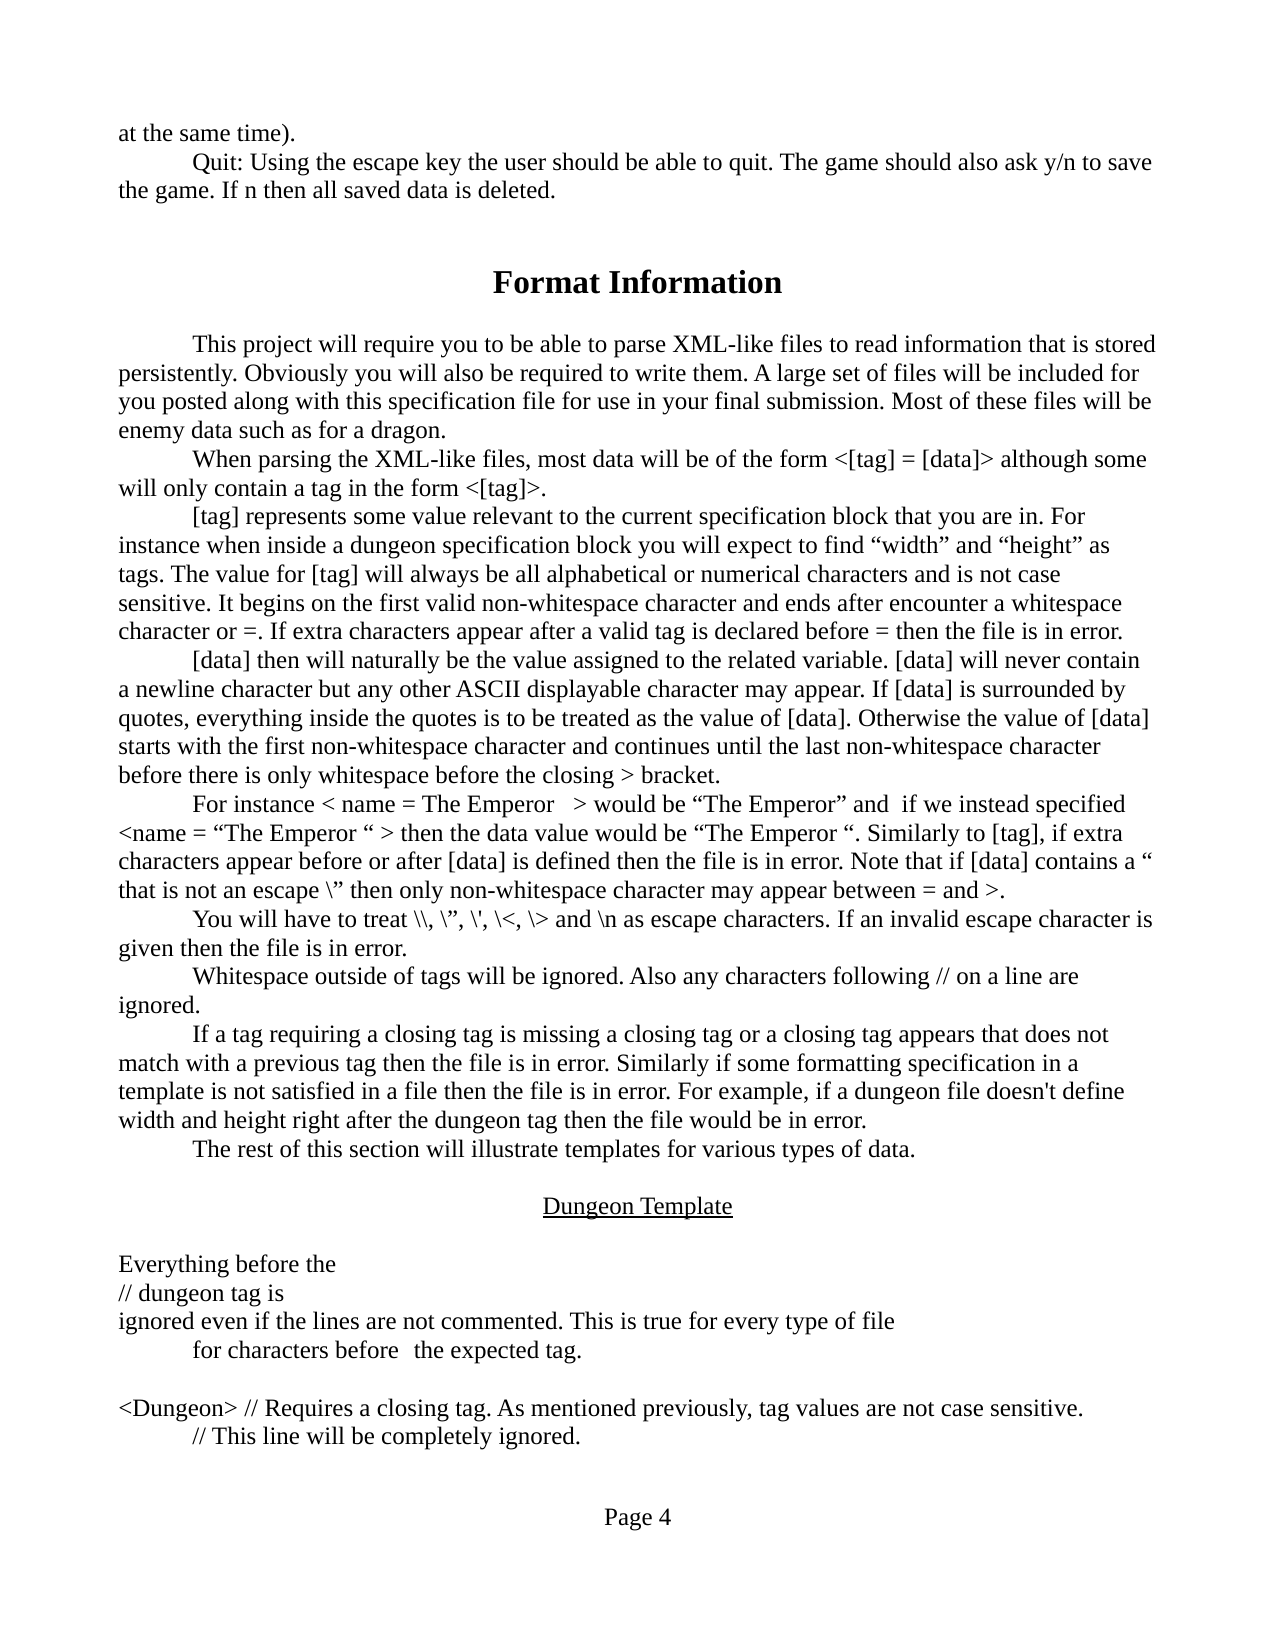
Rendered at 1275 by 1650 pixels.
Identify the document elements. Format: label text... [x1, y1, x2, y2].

text // This line will be completely ignored. [118, 1421, 1157, 1450]
text [tag] represents some value relevant to the current specification block that you are in. For instance when inside a dungeon specification block you will expect to find “width” and “height” as tags. The value for [tag] will always be all alphabetical or numerical characters and is not case sensitive. It begins on the first valid non-whitespace character and ends after encounter a whitespace character or =. If extra characters appear after a valid tag is declared before = then the file is in error. [118, 501, 1157, 645]
text <Dungeon> // Requires a closing tag. As mentioned previously, tag values are not case sensitive. [118, 1393, 1157, 1421]
text for characters before the expected tag. [118, 1335, 1157, 1364]
text This project will require you to be able to parse XML-like files to read information that is stored persistently. Obviously you will also be required to write them. A large set of files will be included for you posted along with this specification file for use in your final submission. Most of these files will be enemy data such as for a dragon. [118, 329, 1157, 444]
text at the same time). [118, 118, 1157, 147]
text When parsing the XML-like files, most data will be of the form <[tag] = [data]> although some will only contain a tag in the form <[tag]>. [118, 444, 1157, 501]
text // dungeon tag is [118, 1278, 1157, 1306]
text Whitespace outside of tags will be ignored. Also any characters following // on a line are ignored. [118, 961, 1157, 1019]
text The rest of this section will illustrate templates for various types of data. [118, 1134, 1157, 1163]
text For instance < name = The Emperor > would be “The Emperor” and if we instead specified <name = “The Emperor “ > then the data value would be “The Emperor “. Similarly to [tag], if extra characters appear before or after [data] is defined then the file is in error. Note that if [data] contains a “ that is not an escape \” then only non-whitespace character may appear between = and >. [118, 789, 1157, 904]
text Format Information [118, 262, 1157, 300]
text Quit: Using the escape key the user should be able to quit. The game should also ask y/n to save the game. If n then all saved data is deleted. [118, 147, 1157, 204]
text Dungeon Template [118, 1191, 1157, 1220]
text Everything before the [118, 1249, 1157, 1278]
text You will have to treat \\, \”, \', \<, \> and \n as escape characters. If an invalid escape character is given then the file is in error. [118, 904, 1157, 961]
text ignored even if the lines are not commented. This is true for every type of file [118, 1306, 1157, 1335]
text [data] then will naturally be the value assigned to the related variable. [data] will never contain a newline character but any other ASCII displayable character may appear. If [data] is surrounded by quotes, everything inside the quotes is to be treated as the value of [data]. Otherwise the value of [data] starts with the first non-whitespace character and continues until the last non-whitespace character before there is only whitespace before the closing > bracket. [118, 645, 1157, 789]
text If a tag requiring a closing tag is missing a closing tag or a closing tag appears that does not match with a previous tag then the file is in error. Similarly if some formatting specification in a template is not satisfied in a file then the file is in error. For example, if a dungeon file doesn't define width and height right after the dungeon tag then the file would be in error. [118, 1019, 1157, 1134]
